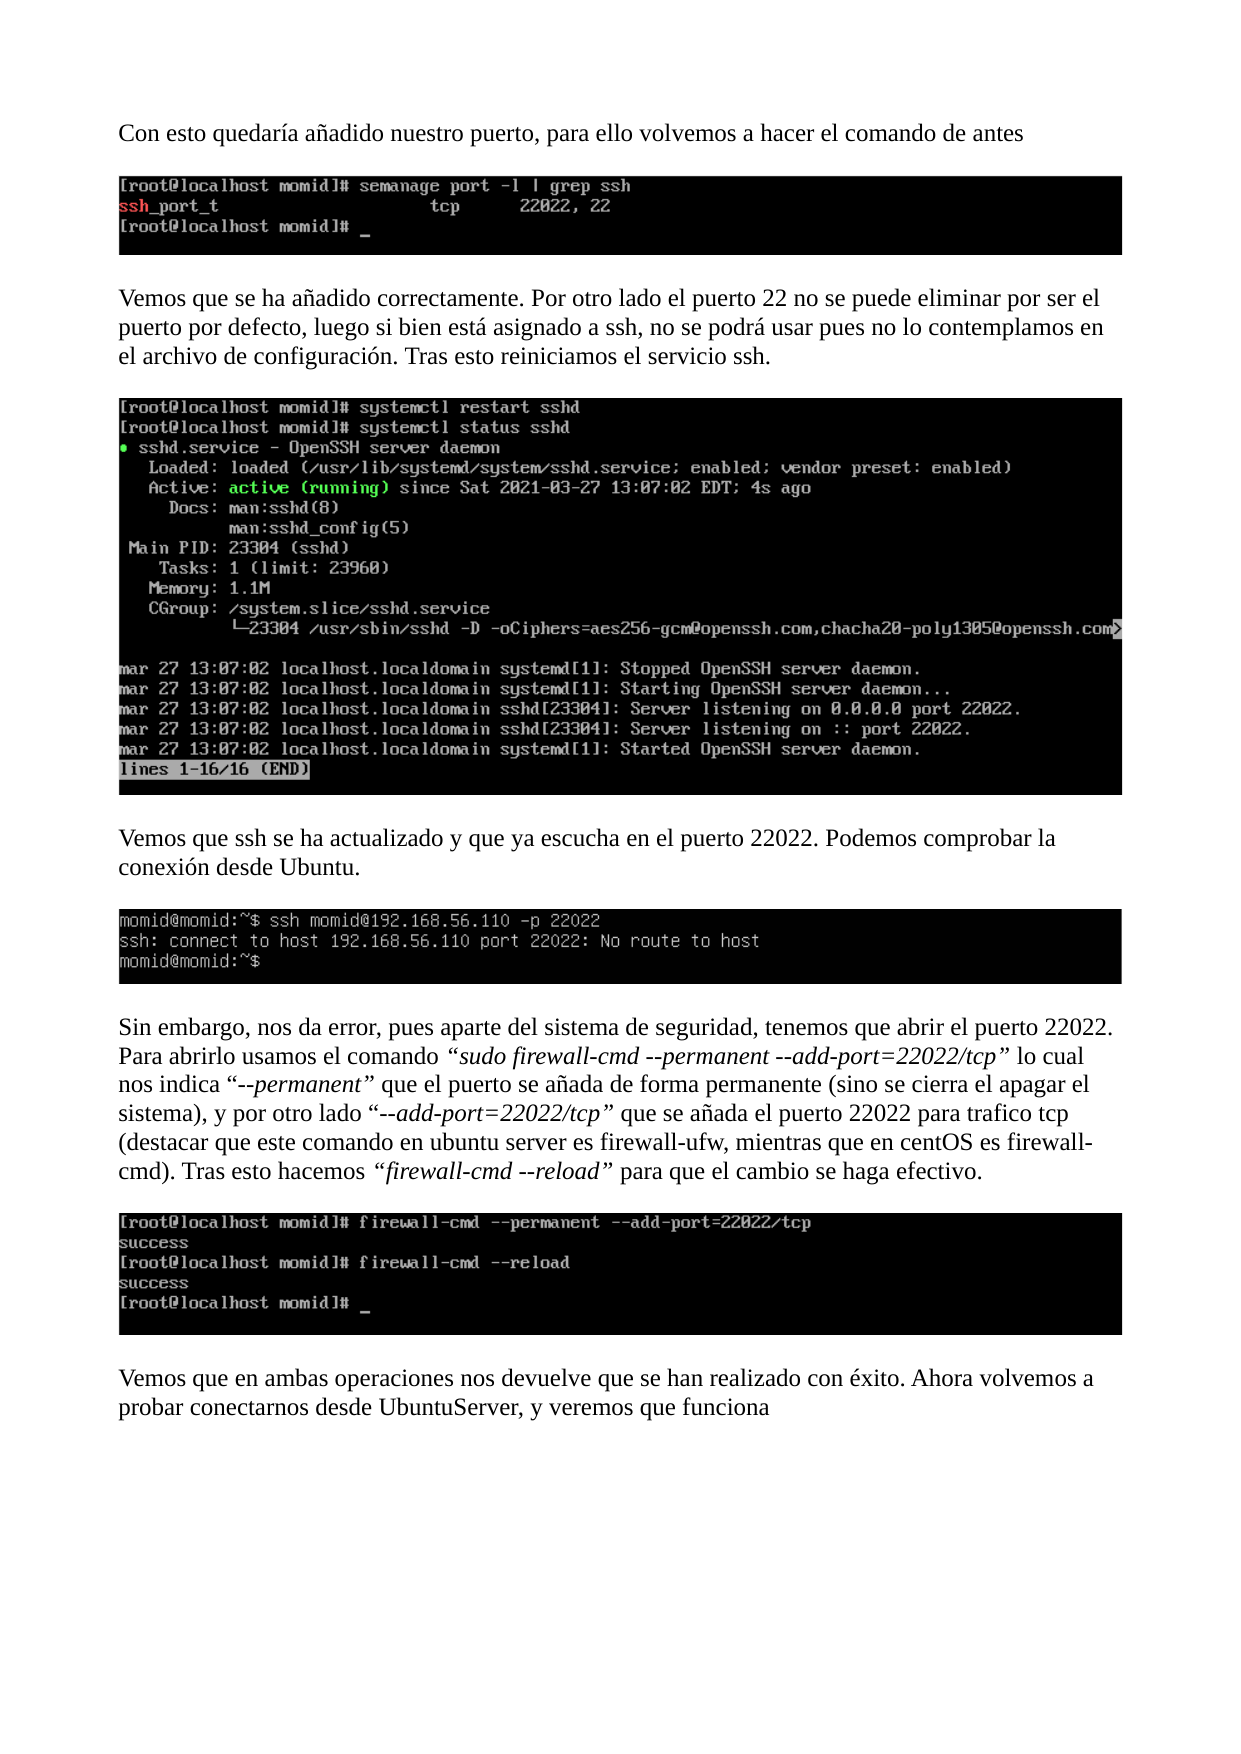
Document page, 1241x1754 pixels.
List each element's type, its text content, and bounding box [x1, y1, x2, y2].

picture [118, 909, 1123, 984]
picture [118, 398, 1123, 795]
text Vemos que se ha añadido correctamente. Por otro lado el puerto 22 no se puede eliminar por ser el puerto por defecto, luego si bien está asignado a ssh, no se podrá usar pues no lo contemplamos en el archivo de configuración. Tras esto reiniciamos el servicio ssh. [118, 283, 1122, 369]
picture [118, 175, 1123, 255]
picture [118, 1213, 1123, 1335]
text Vemos que ssh se ha actualizado y que ya escucha en el puerto 22022. Podemos comprobar la conexión desde Ubuntu. [118, 823, 1122, 881]
text Sin embargo, nos da error, pues aparte del sistema de seguridad, tenemos que abrir el puerto 22022. Para abrirlo usamos el comando “sudo firewall-cmd --permanent --add-port=22022/tcp” lo cual nos indica “--permanent” que el puerto se añada de forma permanente (sino se cierra el apagar el sistema), y por otro lado “--add-port=22022/tcp” que se añada el puerto 22022 para trafico tcp (destacar que este comando en ubuntu server es firewall-ufw, mientras que en centOS es firewall-cmd). Tras esto hacemos “firewall-cmd --reload” para que el cambio se haga efectivo. [118, 1012, 1122, 1184]
text Con esto quedaría añadido nuestro puerto, para ello volvemos a hacer el comando de antes [118, 118, 1122, 147]
text Vemos que en ambas operaciones nos devuelve que se han realizado con éxito. Ahora volvemos a probar conectarnos desde UbuntuServer, y veremos que funciona [118, 1363, 1122, 1421]
